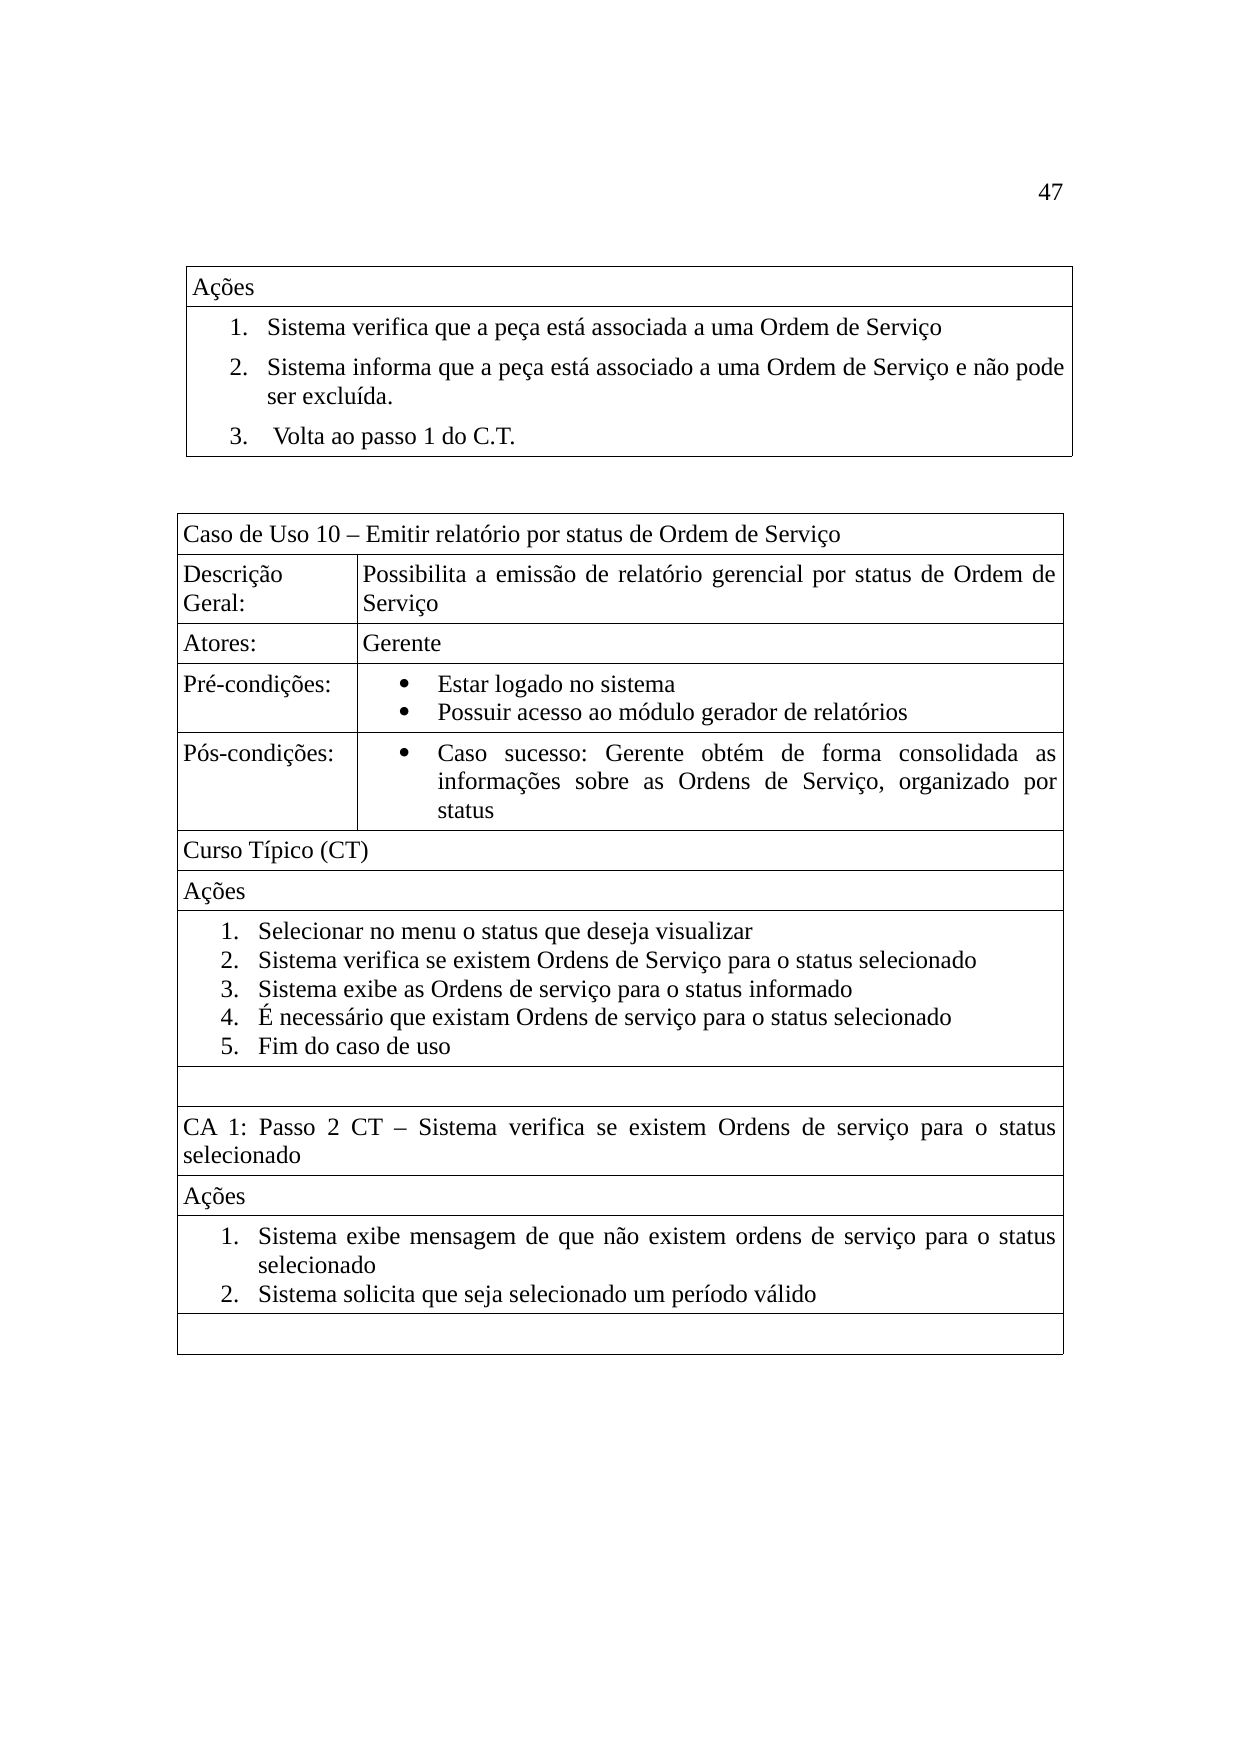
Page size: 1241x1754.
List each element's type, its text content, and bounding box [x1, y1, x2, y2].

table_cell Possibilita a emissão de relatório gerencial por status de Ordem de Serviço [358, 555, 1063, 622]
table_cell [178, 1314, 1063, 1353]
table_cell Ações [178, 1176, 1063, 1215]
table_cell Selecionar no menu o status que deseja visualizar Sistema verifica se existem Ordens de Serviço para o status selecionado Sistema exibe as Ordens de serviço para o status informado É necessário que existam Ordens de serviço para o status selecionado Fim do caso de uso [178, 911, 1063, 1066]
table_cell Curso Típico (CT) [178, 831, 1063, 870]
table_cell Gerente [358, 624, 1063, 663]
table_cell Caso sucesso: Gerente obtém de forma consolidada as informações sobre as Ordens de Serviço, organizado por status [358, 733, 1063, 830]
table_cell Descrição Geral: [178, 555, 357, 622]
table_cell Estar logado no sistema Possuir acesso ao módulo gerador de relatórios [358, 664, 1063, 732]
table_cell Sistema exibe mensagem de que não existem ordens de serviço para o status selecionado Sistema solicita que seja selecionado um período válido [178, 1216, 1063, 1313]
table_cell Ações [178, 871, 1063, 910]
table_header Caso de Uso 10 – Emitir relatório por status de Ordem de Serviço [178, 514, 1063, 553]
table_cell Volta ao passo 1 do C.T. [187, 415, 1072, 456]
table_cell CA 1: Passo 2 CT – Sistema verifica se existem Ordens de serviço para o status selecionado [178, 1107, 1063, 1175]
table_cell [178, 1067, 1063, 1106]
table_cell Pós-condições: [178, 733, 357, 830]
table_cell Pré-condições: [178, 664, 357, 732]
table_cell Ações [187, 267, 1072, 306]
table_cell Sistema verifica que a peça está associada a uma Ordem de Serviço [187, 307, 1072, 346]
table_cell Atores: [178, 624, 357, 663]
table_cell Sistema informa que a peça está associado a uma Ordem de Serviço e não pode ser excluída. [187, 346, 1072, 415]
